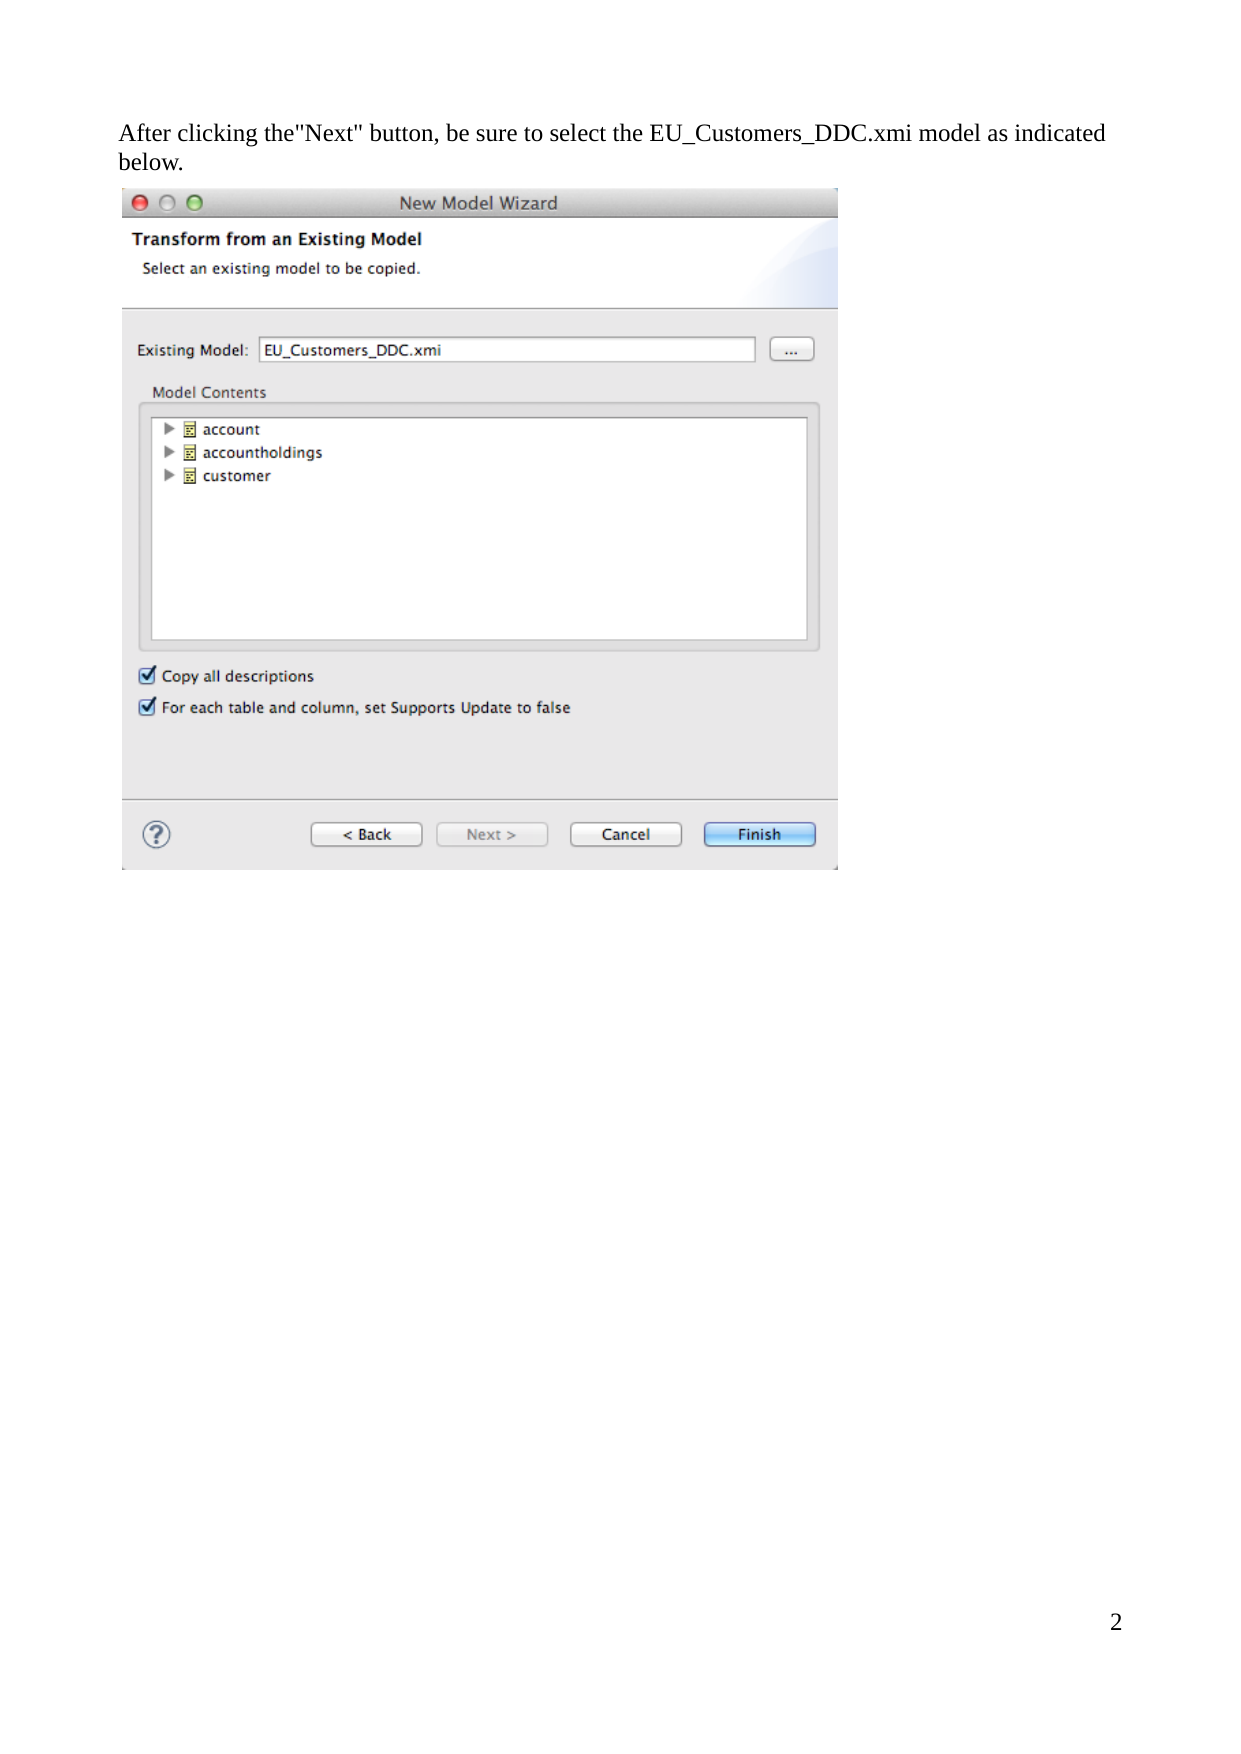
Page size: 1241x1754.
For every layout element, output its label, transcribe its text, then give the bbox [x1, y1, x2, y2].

text After clicking the"Next" button, be sure to select the EU_Customers_DDC.xmi model as indicated below. [118, 118, 1122, 176]
picture [122, 188, 838, 870]
